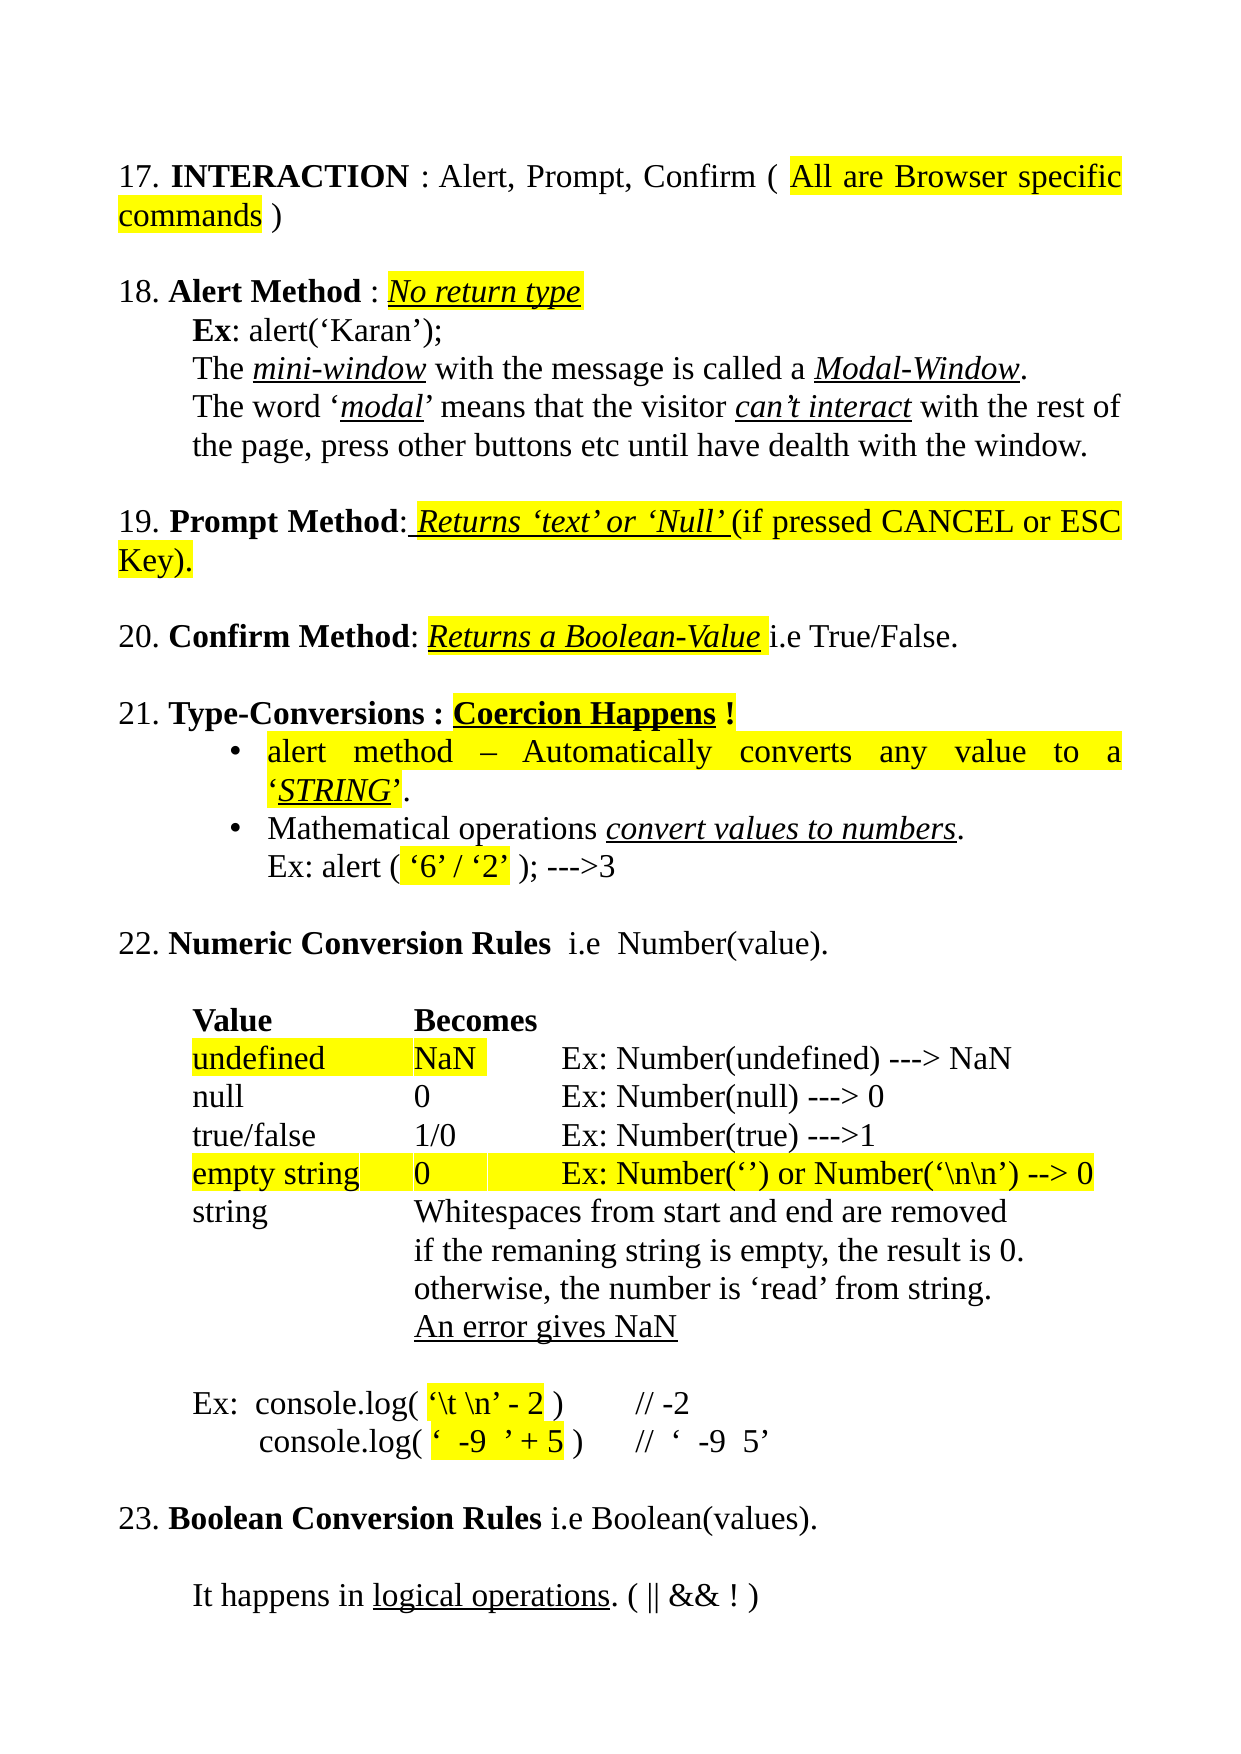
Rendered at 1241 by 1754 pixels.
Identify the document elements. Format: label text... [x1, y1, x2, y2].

text 17. INTERACTION : Alert, Prompt, Confirm ( All are Browser specific commands ) [118, 156, 1122, 233]
text The mini-window with the message is called a Modal-Window. [118, 348, 1122, 386]
text 20. Confirm Method: Returns a Boolean-Value i.e True/False. [118, 616, 1122, 655]
text 18. Alert Method : No return type [118, 271, 1122, 310]
text An error gives NaN [118, 1306, 1122, 1345]
list alert method – Automatically converts any value to a ‘STRING’. [229, 731, 1122, 808]
text undefined NaN Ex: Number(undefined) ---> NaN [118, 1038, 1122, 1076]
text string Whitespaces from start and end are removed [118, 1191, 1122, 1230]
text The word ‘modal’ means that the visitor can’t interact with the rest of [118, 386, 1122, 425]
text 23. Boolean Conversion Rules i.e Boolean(values). [118, 1498, 1122, 1536]
text Ex: alert(‘Karan’); [118, 310, 1122, 348]
text 19. Prompt Method: Returns ‘text’ or ‘Null’ (if pressed CANCEL or ESC Key). [118, 501, 1122, 578]
list Mathematical operations convert values to numbers. [229, 808, 1122, 846]
text null 0 Ex: Number(null) ---> 0 [118, 1076, 1122, 1115]
text Ex: console.log( ‘\t \n’ - 2 ) // -2 [118, 1383, 1122, 1421]
text 21. Type-Conversions : Coercion Happens ! [118, 693, 1122, 731]
text otherwise, the number is ‘read’ from string. [118, 1268, 1122, 1306]
text empty string 0 Ex: Number(‘’) or Number(‘\n\n’) --> 0 [118, 1153, 1122, 1191]
text 22. Numeric Conversion Rules i.e Number(value). [118, 923, 1122, 961]
text the page, press other buttons etc until have dealth with the window. [118, 425, 1122, 463]
text Value Becomes [118, 1000, 1122, 1038]
text It happens in logical operations. ( || && ! ) [118, 1575, 1122, 1613]
list Ex: alert ( ‘6’ / ‘2’ ); --->3 [229, 846, 1122, 885]
text console.log( ‘ -9 ’ + 5 ) // ‘ -9 5’ [118, 1421, 1122, 1460]
text true/false 1/0 Ex: Number(true) --->1 [118, 1115, 1122, 1153]
text if the remaning string is empty, the result is 0. [118, 1230, 1122, 1268]
